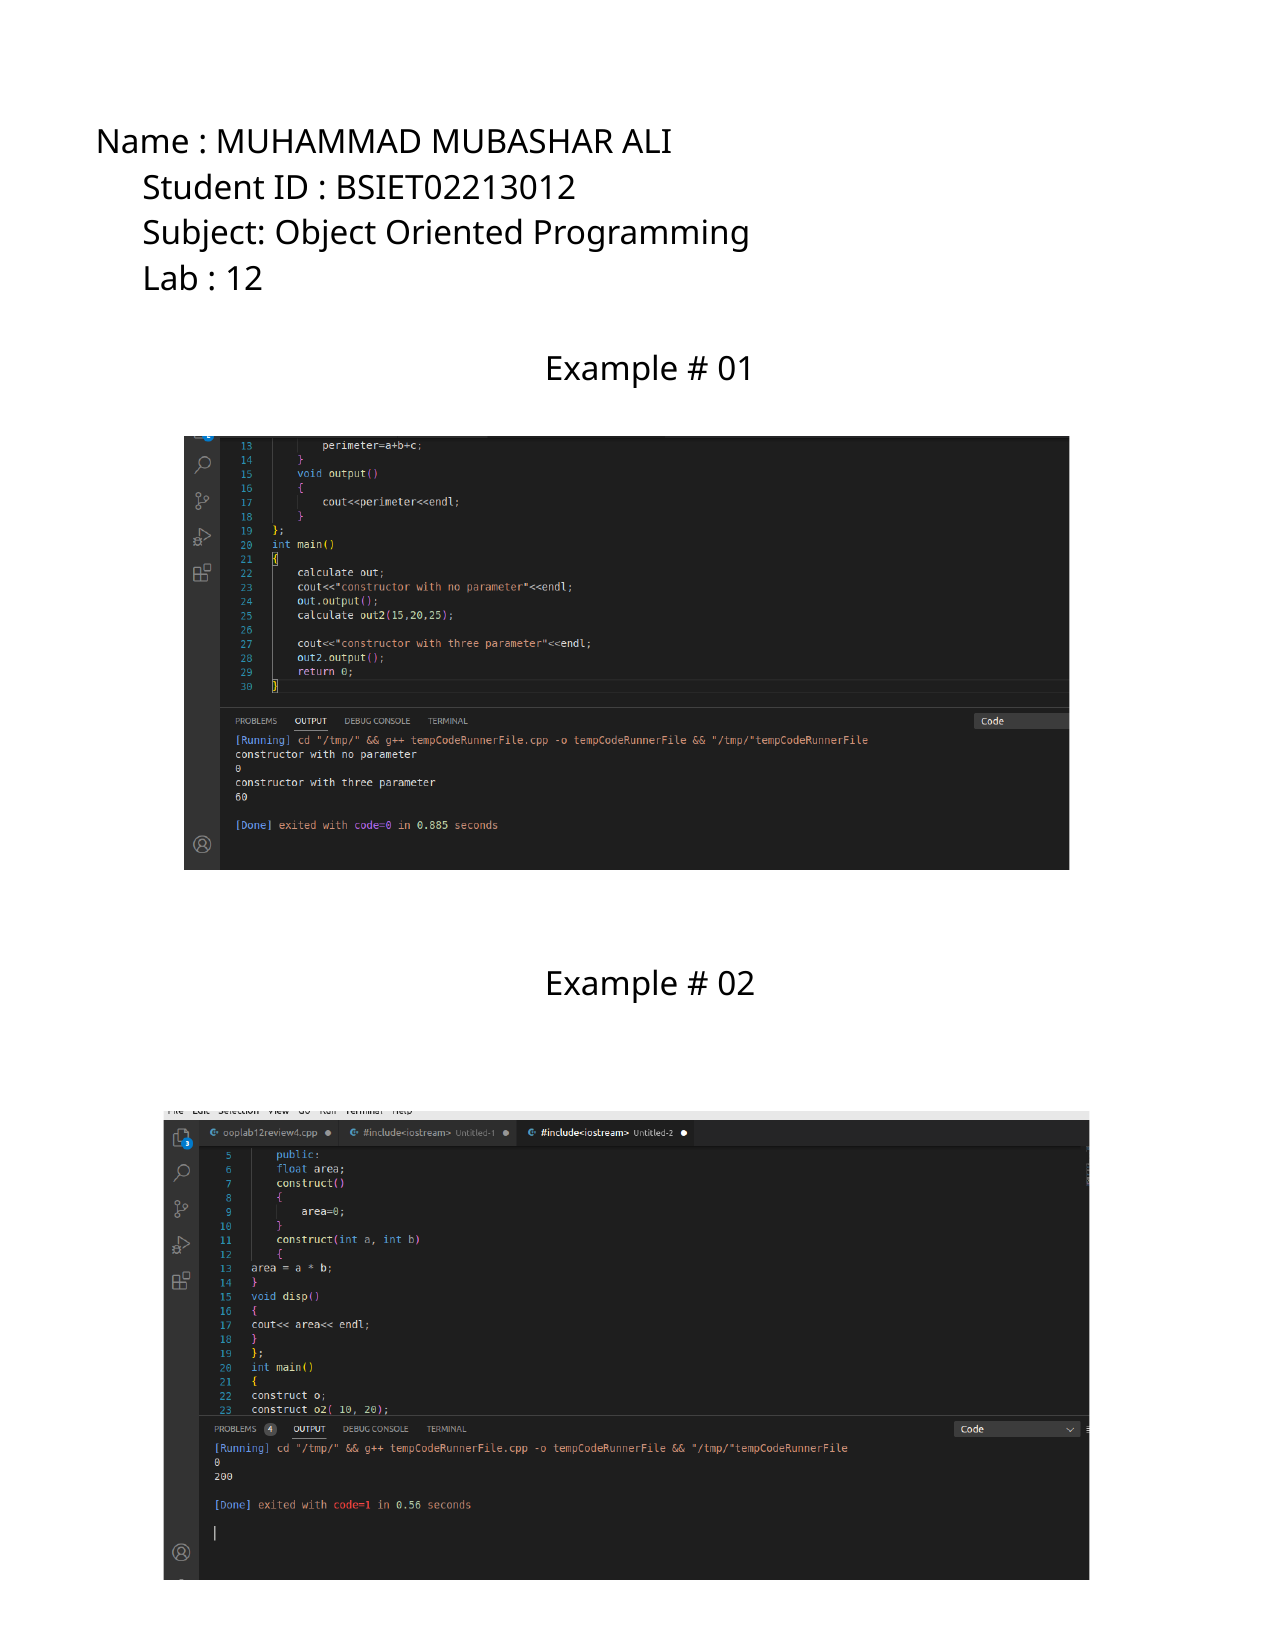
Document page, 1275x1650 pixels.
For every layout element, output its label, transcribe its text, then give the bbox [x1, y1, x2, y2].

text Student ID : BSIET02213012 [142, 163, 1158, 209]
text Example # 02 [142, 960, 1158, 1006]
picture [163, 1111, 1090, 1580]
text Subject: Object Oriented Programming [142, 209, 1158, 254]
picture [184, 436, 1070, 870]
text Name : MUHAMMAD MUBASHAR ALI [95, 118, 1158, 163]
text Lab : 12 [142, 254, 1158, 300]
text Example # 01 [142, 345, 1158, 391]
